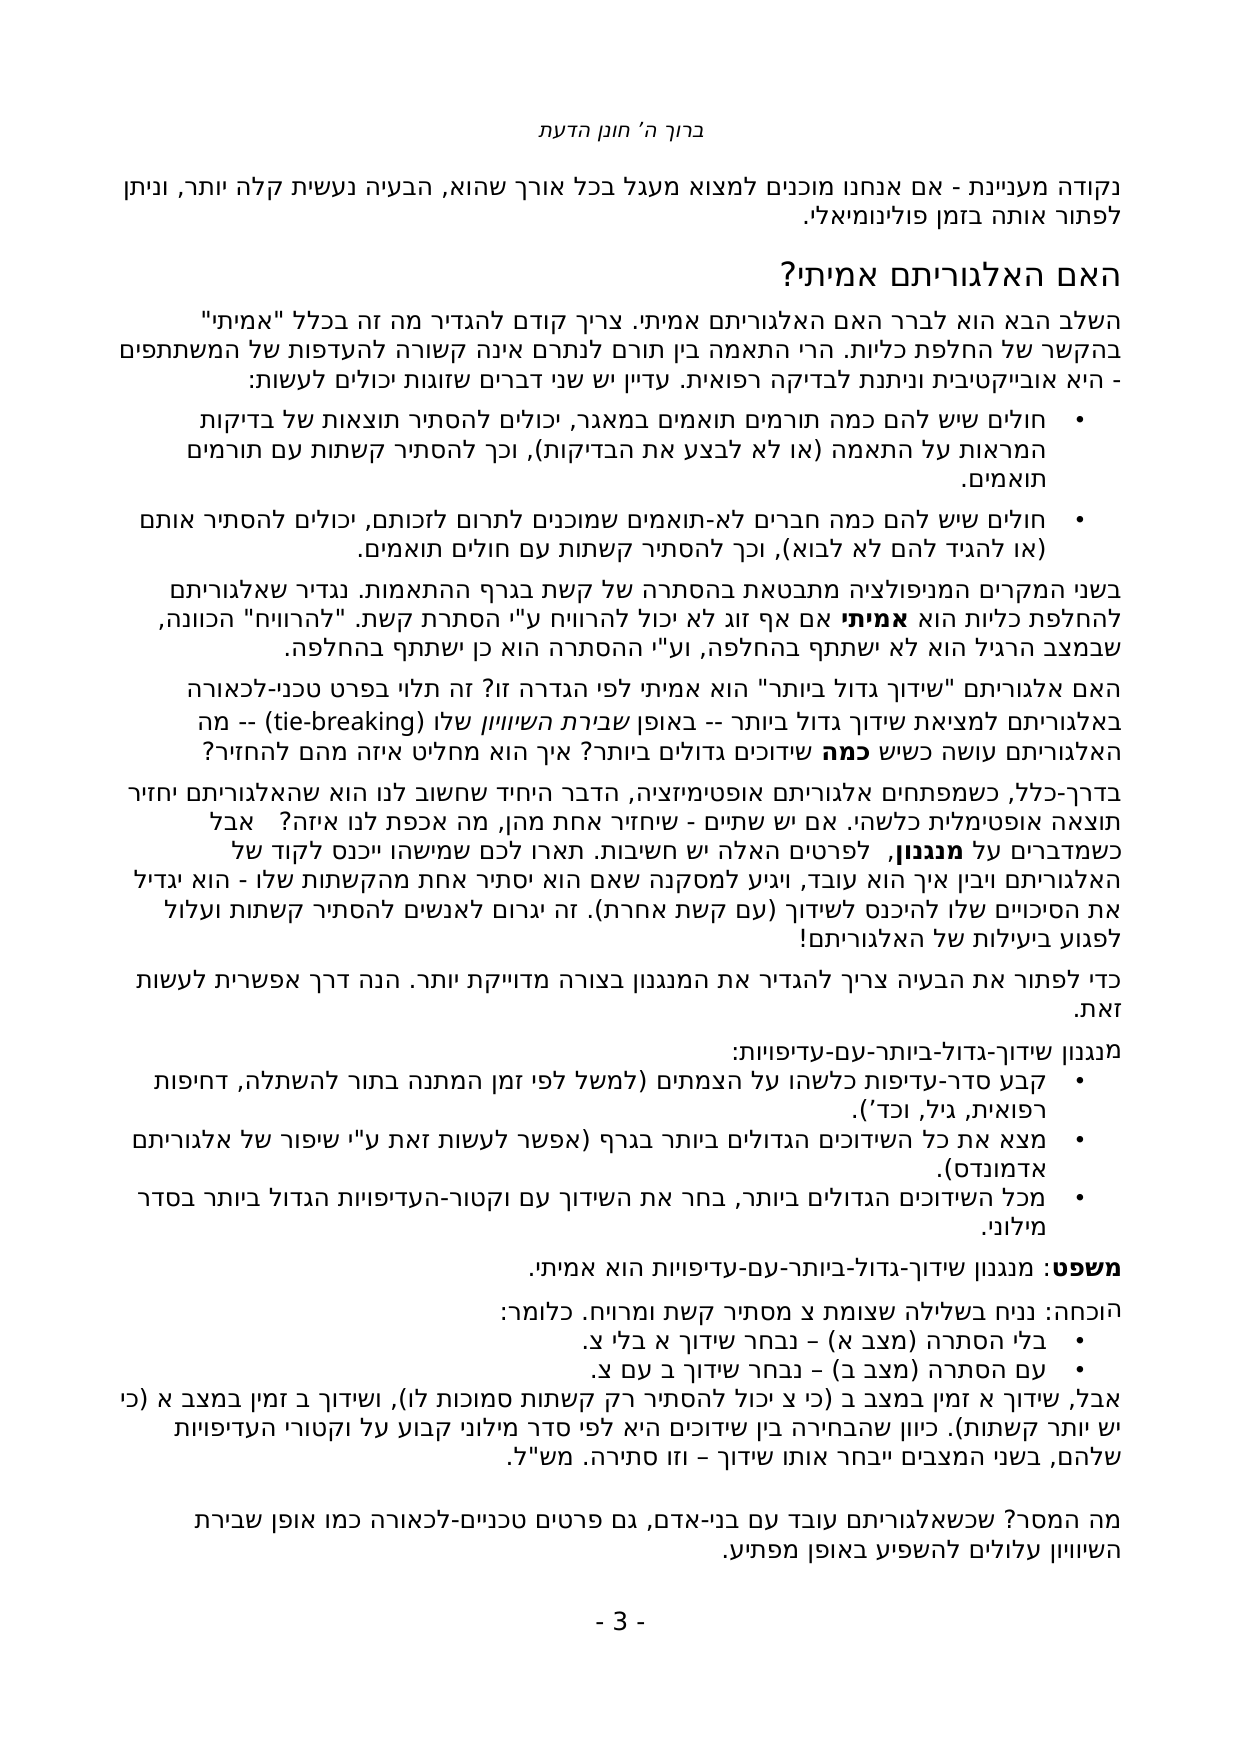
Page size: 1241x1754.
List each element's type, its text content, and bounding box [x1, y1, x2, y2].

text מה המסר? שכשאלגוריתם עובד עם בני-אדם, גם פרטים טכניים-לכאורה כמו אופן שבירת השיוויון עלולים להשפיע באופן מפתיע. [118, 1506, 1122, 1564]
list מצא את כל השידוכים הגדולים ביותר בגרף (אפשר לעשות זאת ע"י שיפור של אלגוריתם אדמונדס). [118, 1125, 1084, 1183]
text האם אלגוריתם "שידוך גדול ביותר" הוא אמיתי לפי הגדרה זו? זה תלוי בפרט טכני-לכאורה באלגוריתם למציאת שידוך גדול ביותר -- באופן שבירת השיוויון שלו (tie-breaking) -- מה האלגוריתם עושה כשיש כמה שידוכים גדולים ביותר? איך הוא מחליט איזה מהם להחזיר? [118, 674, 1122, 766]
text נקודה מעניינת - אם אנחנו מוכנים למצוא מעגל בכל אורך שהוא, הבעיה נעשית קלה יותר, וניתן לפתור אותה בזמן פולינומיאלי. [118, 172, 1122, 230]
text מנגנון שידוך-גדול-ביותר-עם-עדיפויות: [118, 1035, 1122, 1067]
list בלי הסתרה (מצב א) – נבחר שידוך א בלי צ. [118, 1326, 1084, 1355]
text משפט: מנגנון שידוך-גדול-ביותר-עם-עדיפויות הוא אמיתי. [118, 1253, 1122, 1282]
subtitle האם האלגוריתם אמיתי? [118, 255, 1122, 294]
text בשני המקרים המניפולציה מתבטאת בהסתרה של קשת בגרף ההתאמות. נגדיר שאלגוריתם להחלפת כליות הוא אמיתי אם אף זוג לא יכול להרוויח ע"י הסתרת קשת. "להרוויח" הכוונה, שבמצב הרגיל הוא לא ישתתף בהחלפה, וע"י ההסתרה הוא כן ישתתף בהחלפה. [118, 575, 1122, 662]
list חולים שיש להם כמה חברים לא-תואמים שמוכנים לתרום לזכותם, יכולים להסתיר אותם (או להגיד להם לא לבוא), וכך להסתיר קשתות עם חולים תואמים. [118, 505, 1084, 563]
list קבע סדר-עדיפות כלשהו על הצמתים (למשל לפי זמן המתנה בתור להשתלה, דחיפות רפואית, גיל, וכד’). [118, 1067, 1084, 1125]
list חולים שיש להם כמה תורמים תואמים במאגר, יכולים להסתיר תוצאות של בדיקות המראות על התאמה (או לא לבצע את הבדיקות), וכך להסתיר קשתות עם תורמים תואמים. [118, 406, 1084, 493]
list מכל השידוכים הגדולים ביותר, בחר את השידוך עם וקטור-העדיפויות הגדול ביותר בסדר מילוני. [118, 1183, 1084, 1242]
text הוכחה: נניח בשלילה שצומת צ מסתיר קשת ומרויח. כלומר: [118, 1294, 1122, 1326]
text בדרך-כלל, כשמפתחים אלגוריתם אופטימיזציה, הדבר היחיד שחשוב לנו הוא שהאלגוריתם יחזיר תוצאה אופטימלית כלשהי. אם יש שתיים - שיחזיר אחת מהן, מה אכפת לנו איזה? אבל כשמדברים על מנגנון, לפרטים האלה יש חשיבות. תארו לכם שמישהו ייכנס לקוד של האלגוריתם ויבין איך הוא עובד, ויגיע למסקנה שאם הוא יסתיר אחת מהקשתות שלו - הוא יגדיל את הסיכויים שלו להיכנס לשידוך (עם קשת אחרת). זה יגרום לאנשים להסתיר קשתות ועלול לפגוע ביעילות של האלגוריתם! [118, 778, 1122, 953]
text כדי לפתור את הבעיה צריך להגדיר את המנגנון בצורה מדוייקת יותר. הנה דרך אפשרית לעשות זאת. [118, 965, 1122, 1023]
text השלב הבא הוא לברר האם האלגוריתם אמיתי. צריך קודם להגדיר מה זה בכלל "אמיתי" בהקשר של החלפת כליות. הרי התאמה בין תורם לנתרם אינה קשורה להעדפות של המשתתפים - היא אובייקטיבית וניתנת לבדיקה רפואית. עדיין יש שני דברים שזוגות יכולים לעשות: [118, 307, 1122, 394]
text אבל, שידוך א זמין במצב ב (כי צ יכול להסתיר רק קשתות סמוכות לו), ושידוך ב זמין במצב א (כי יש יותר קשתות). כיוון שהבחירה בין שידוכים היא לפי סדר מילוני קבוע על וקטורי העדיפויות שלהם, בשני המצבים ייבחר אותו שידוך – וזו סתירה. מש"ל. [118, 1384, 1122, 1472]
list עם הסתרה (מצב ב) – נבחר שידוך ב עם צ. [118, 1355, 1084, 1384]
